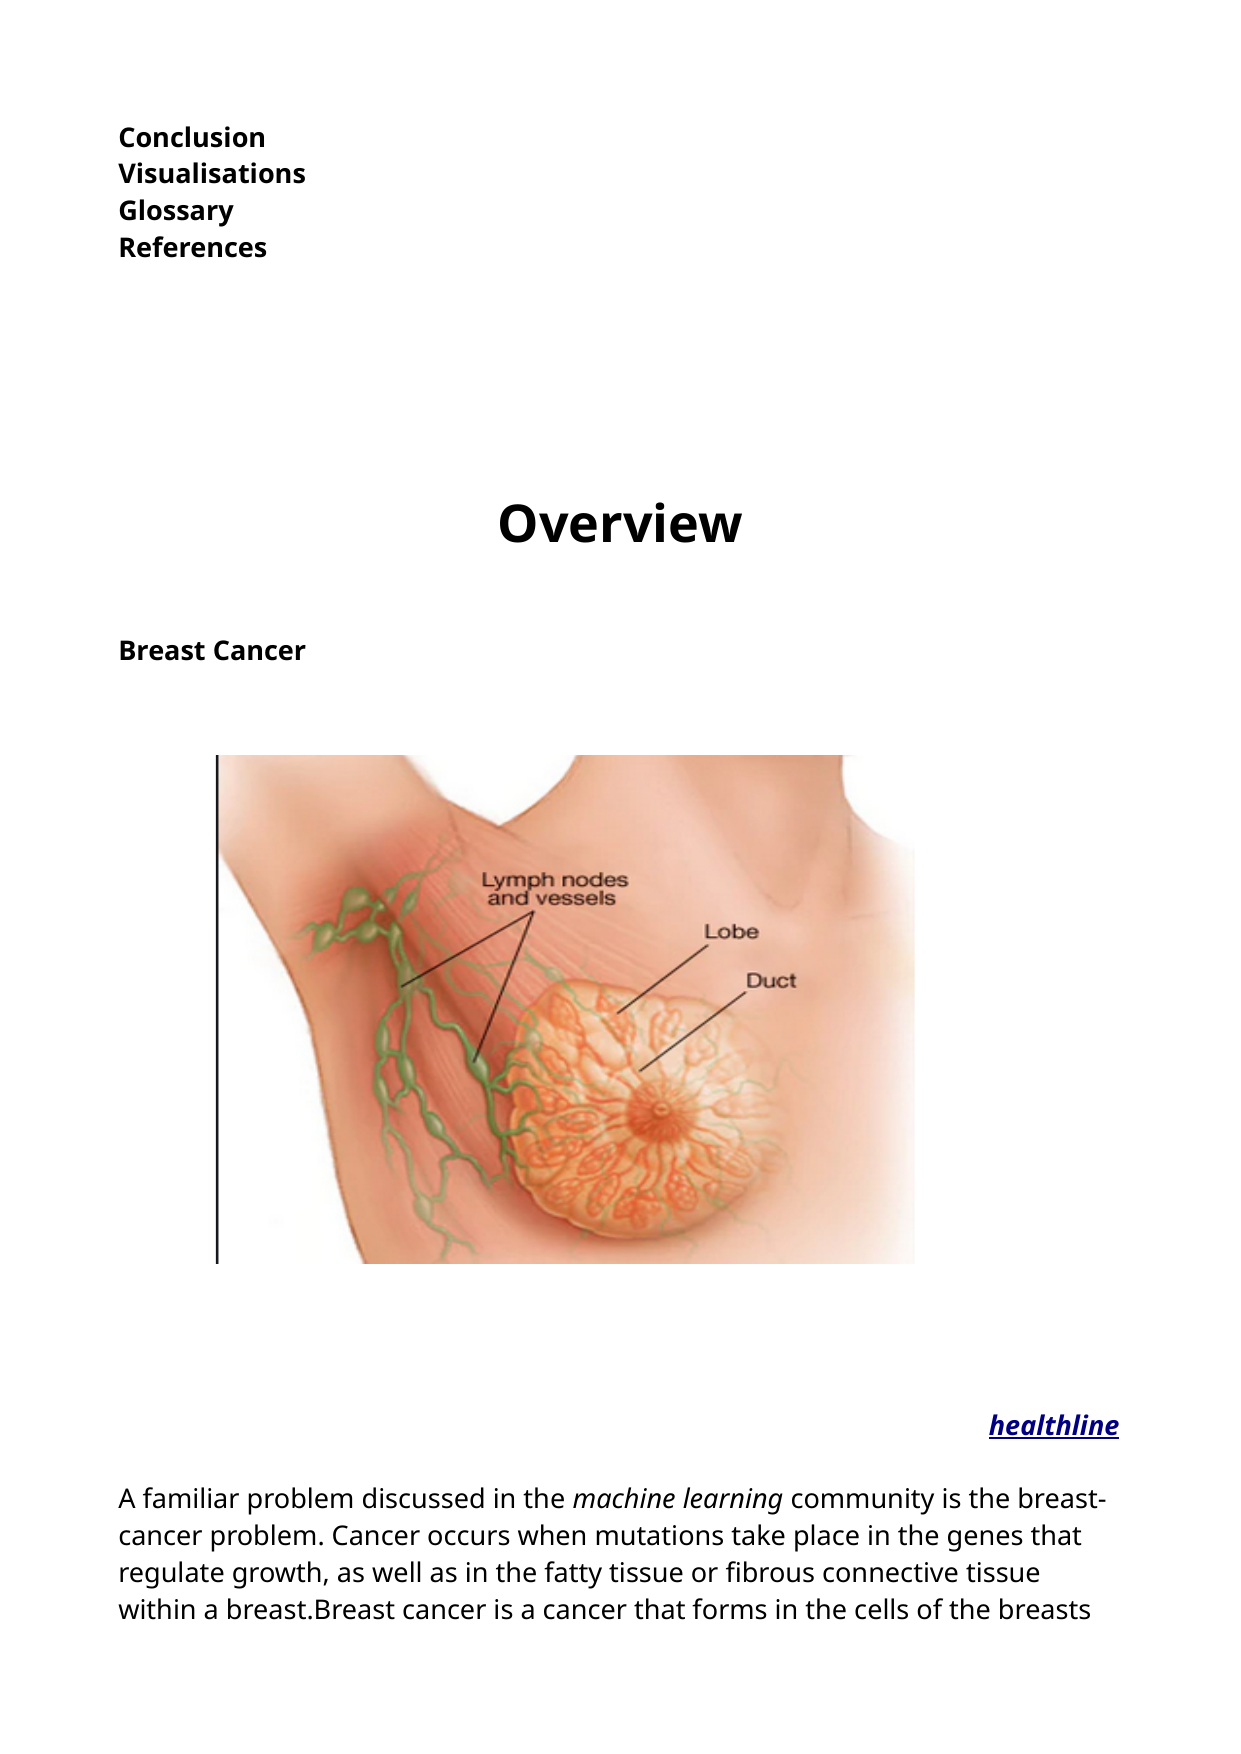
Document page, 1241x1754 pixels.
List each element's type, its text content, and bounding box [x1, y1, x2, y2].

text Glossary [118, 192, 1122, 229]
text Overview [118, 487, 1122, 558]
text A familiar problem discussed in the machine learning community is the breast-cancer problem. Cancer occurs when mutations take place in the genes that regulate growth, as well as in the fatty tissue or fibrous connective tissue within a breast.Breast cancer is a cancer that forms in the cells of the breasts [118, 1480, 1122, 1627]
text References [118, 229, 1122, 266]
text Visualisations [118, 155, 1122, 192]
text Breast Cancer [118, 632, 1122, 668]
text Conclusion [118, 118, 1122, 155]
text healthline [118, 1406, 1122, 1443]
picture [215, 755, 915, 1264]
